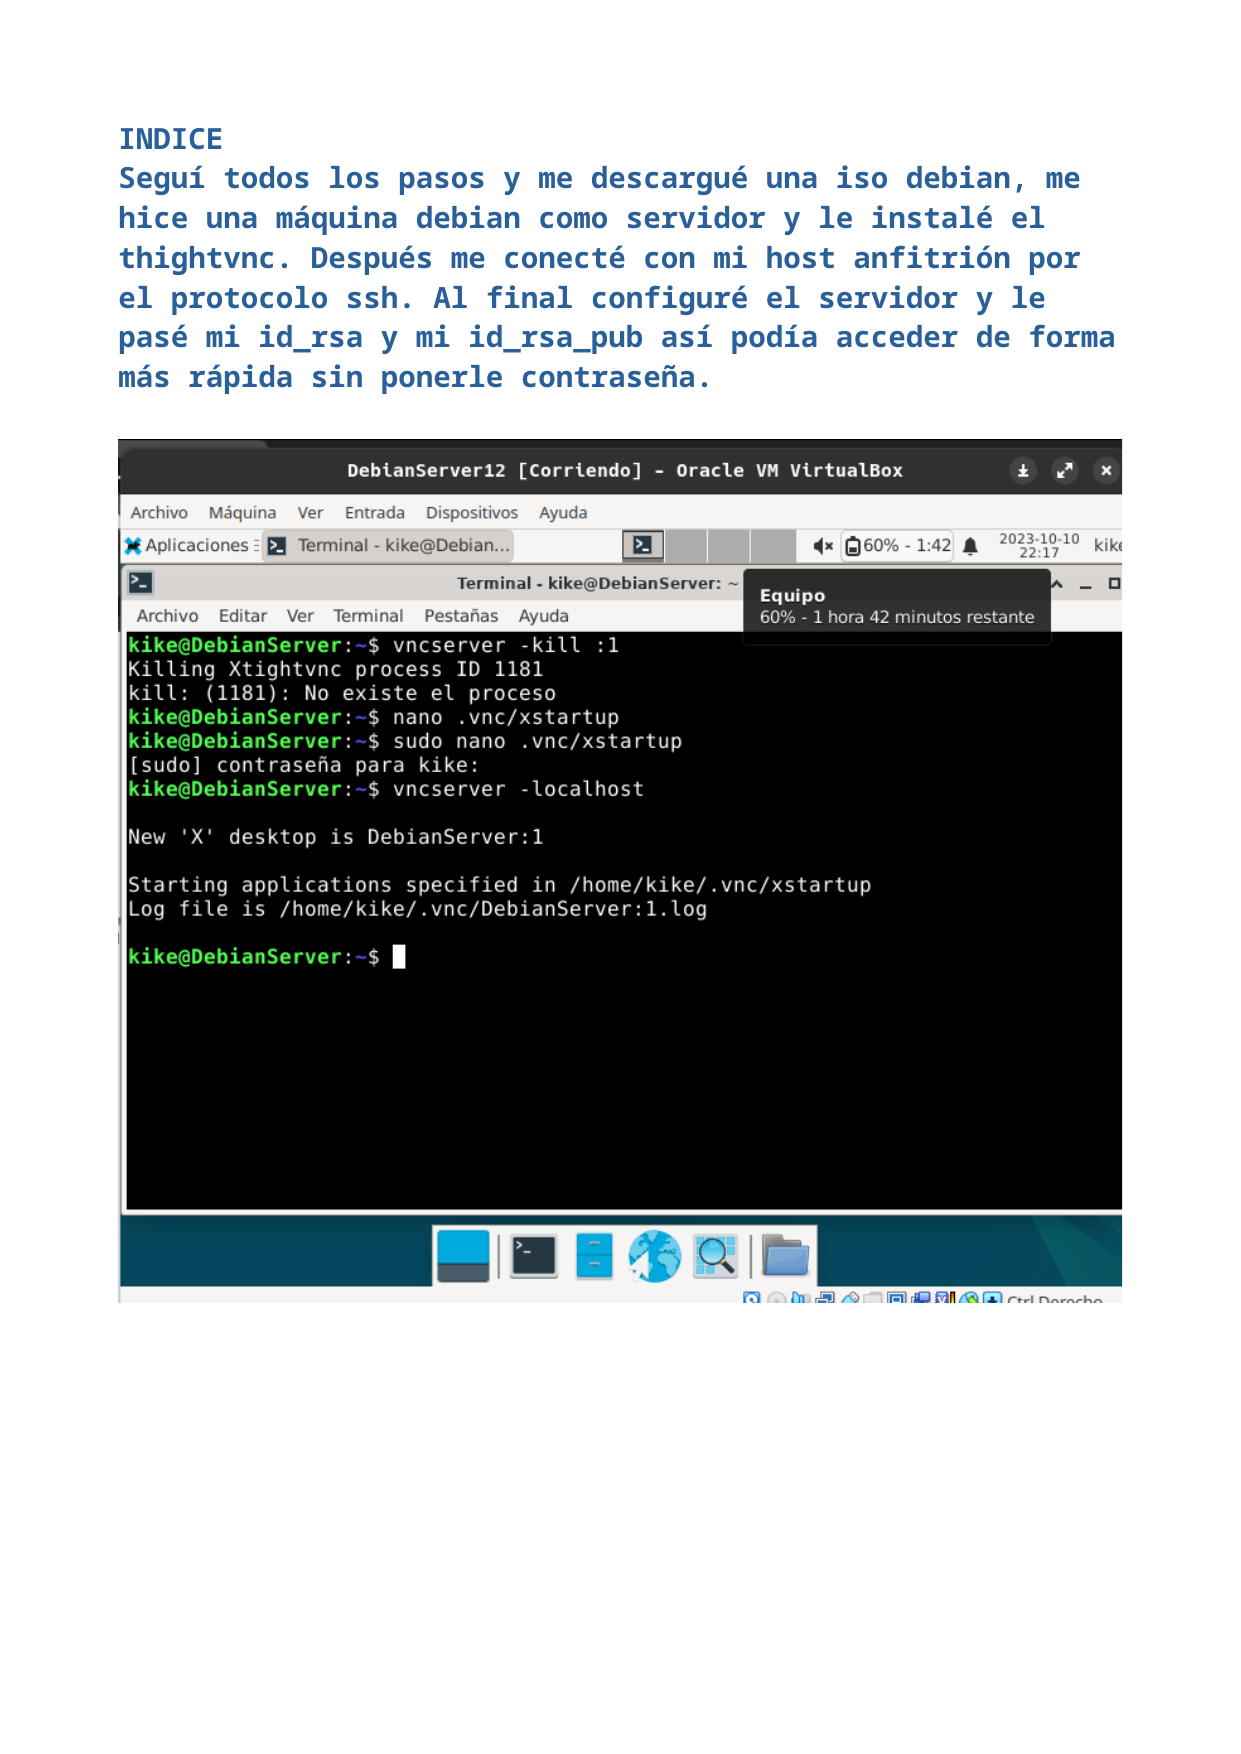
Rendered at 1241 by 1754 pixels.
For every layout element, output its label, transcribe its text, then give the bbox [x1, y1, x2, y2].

text Seguí todos los pasos y me descargué una iso debian, me hice una máquina debian como servidor y le instalé el thightvnc. Después me conecté con mi host anfitrión por el protocolo ssh. Al final configuré el servidor y le pasé mi id_rsa y mi id_rsa_pub así podía acceder de forma más rápida sin ponerle contraseña. [118, 158, 1122, 396]
text INDICE [118, 118, 1122, 158]
picture [118, 439, 1123, 1303]
